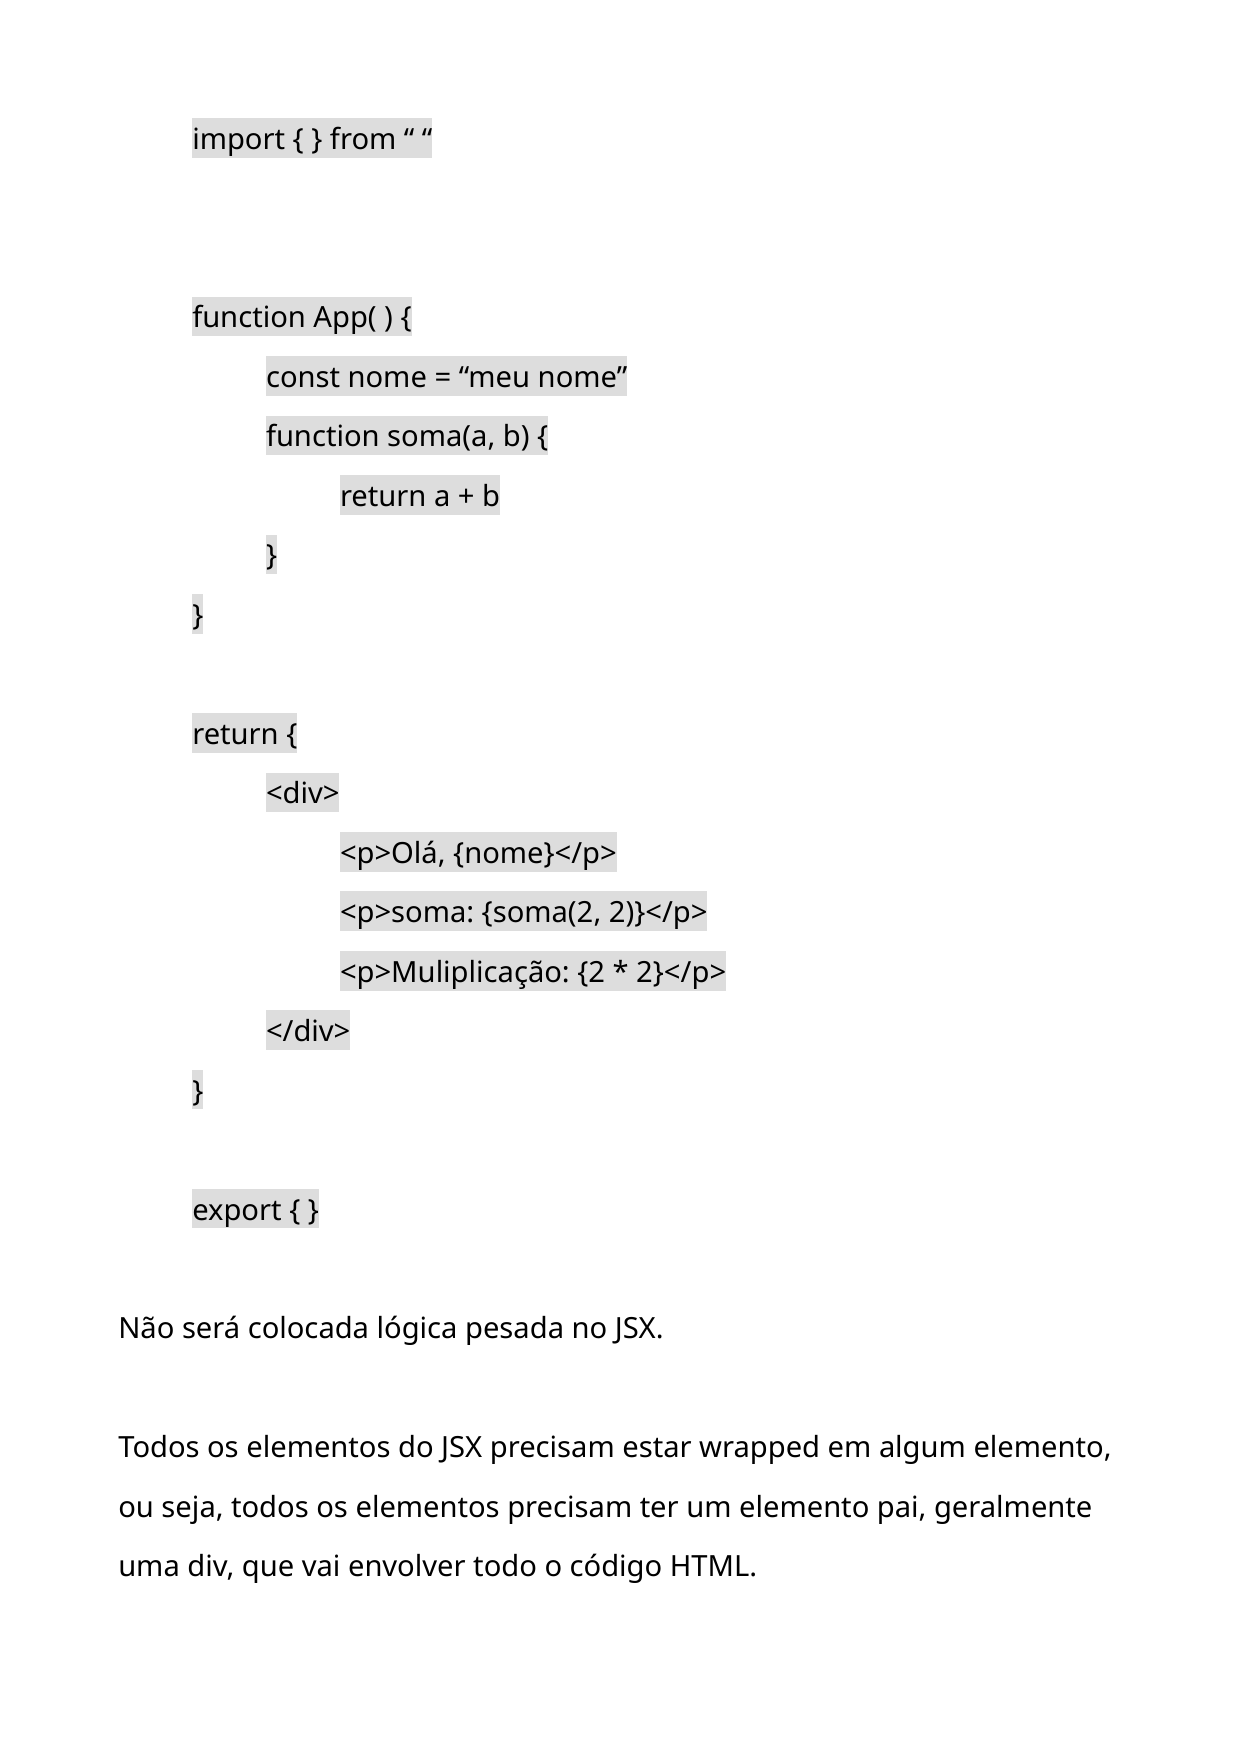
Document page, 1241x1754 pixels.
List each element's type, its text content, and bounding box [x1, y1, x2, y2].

text } [118, 534, 1122, 574]
text <p>Muliplicação: {2 * 2}</p> [118, 951, 1122, 991]
text } [118, 594, 1122, 634]
text </div> [118, 1010, 1122, 1050]
text <p>Olá, {nome}</p> [118, 832, 1122, 872]
text <p>soma: {soma(2, 2)}</p> [118, 891, 1122, 931]
text Todos os elementos do JSX precisam estar wrapped em algum elemento, ou seja, todos os elementos precisam ter um elemento pai, geralmente uma div, que vai envolver todo o código HTML. [118, 1427, 1122, 1585]
text } [118, 1070, 1122, 1109]
text export { } [118, 1189, 1122, 1228]
text const nome = “meu nome” [118, 356, 1122, 396]
text import { } from “ “ [118, 118, 1122, 158]
text Não será colocada lógica pesada no JSX. [118, 1308, 1122, 1347]
text return a + b [118, 475, 1122, 515]
text return { [118, 713, 1122, 753]
text <div> [118, 772, 1122, 812]
text function soma(a, b) { [118, 416, 1122, 455]
text function App( ) { [118, 297, 1122, 336]
